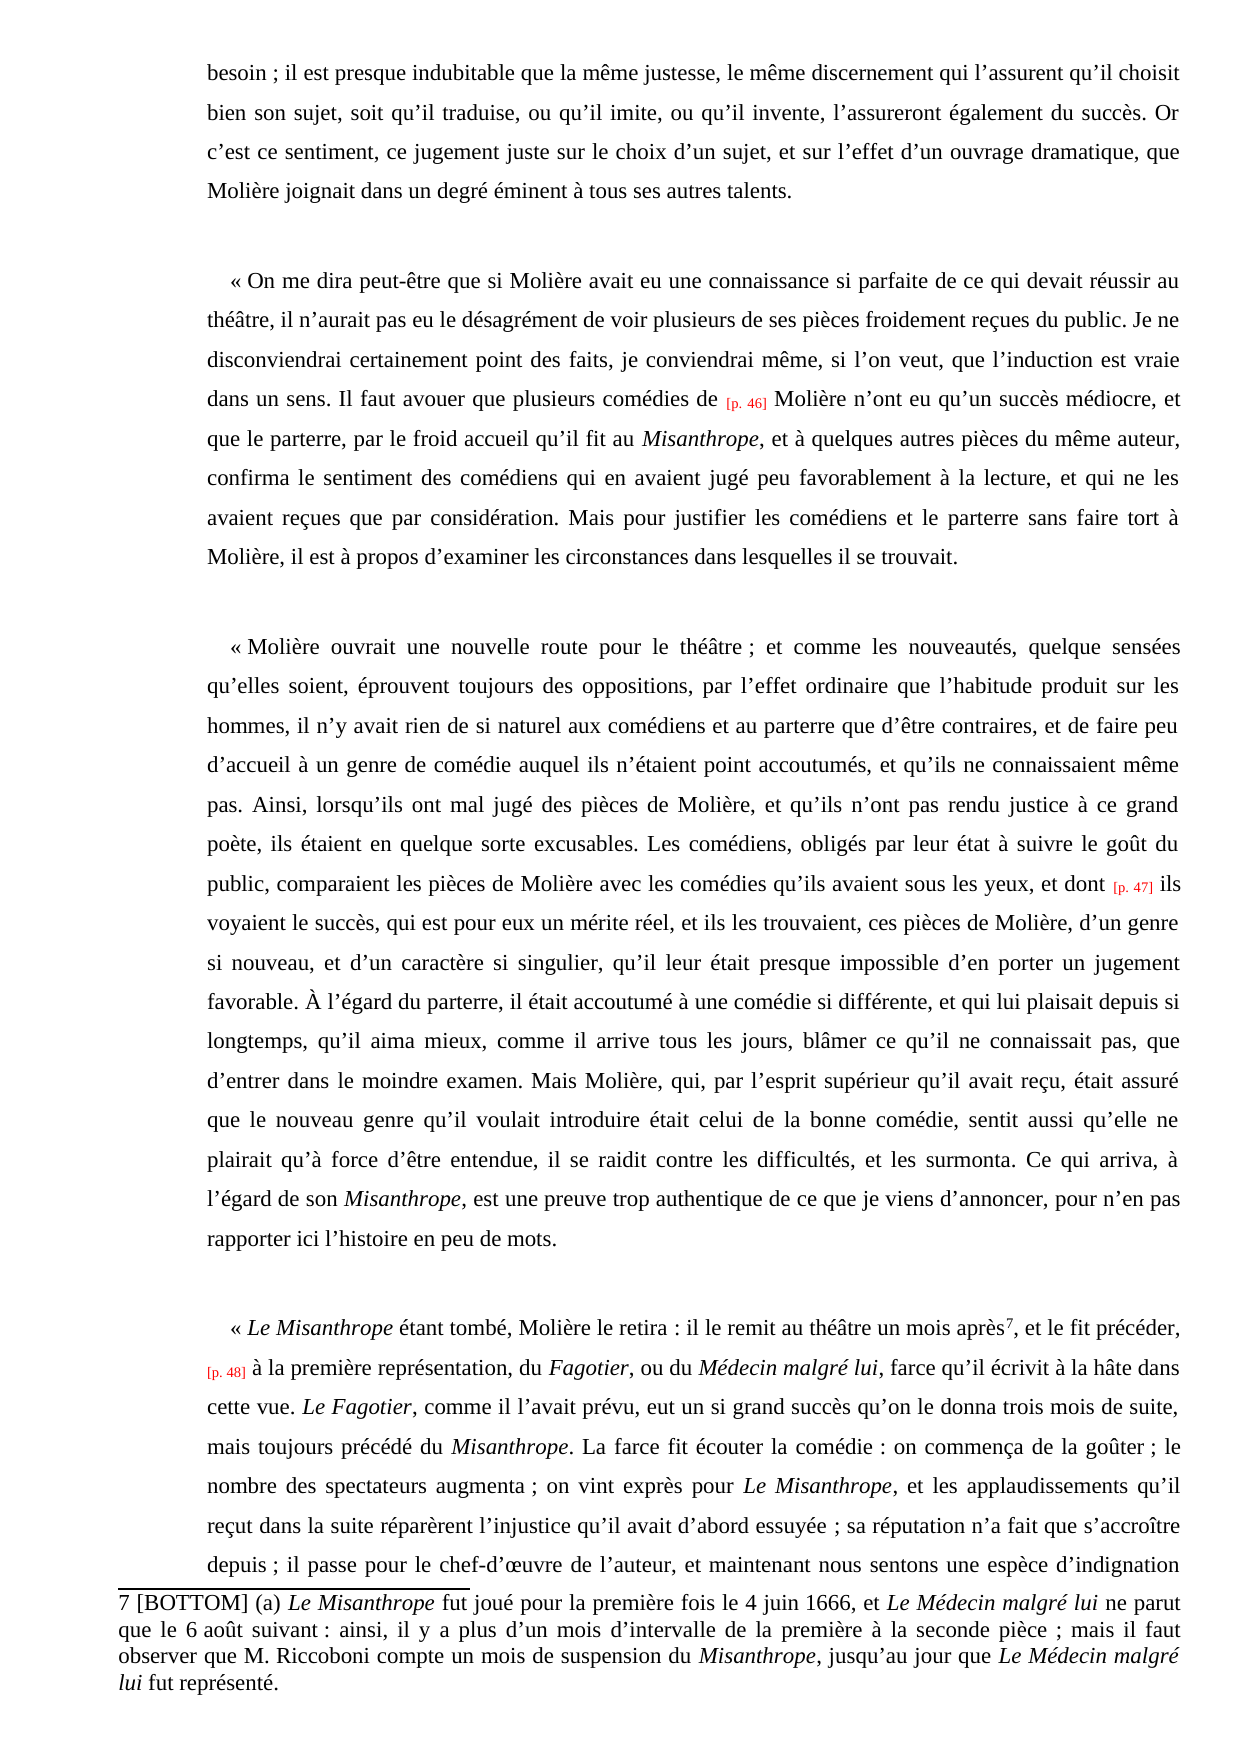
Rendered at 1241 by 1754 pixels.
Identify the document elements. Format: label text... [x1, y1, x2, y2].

text « On me dira peut-être que si Molière avait eu une connaissance si parfaite de ce qui devait réussir au théâtre, il n’aurait pas eu le désagrément de voir plusieurs de ses pièces froidement reçues du public. Je ne disconviendrai certainement point des faits, je conviendrai même, si l’on veut, que l’induction est vraie dans un sens. Il faut avouer que plusieurs comédies de [p. 46] Molière n’ont eu qu’un succès médiocre, et que le parterre, par le froid accueil qu’il fit au Misanthrope, et à quelques autres pièces du même auteur, confirma le sentiment des comédiens qui en avaient jugé peu favorablement à la lecture, et qui ne les avaient reçues que par considération. Mais pour justifier les comédiens et le parterre sans faire tort à Molière, il est à propos d’examiner les circonstances dans lesquelles il se trouvait. [207, 267, 1181, 570]
text « Le Misanthrope étant tombé, Molière le retira : il le remit au théâtre un mois après, et le fit précéder, [p. 48] à la première représentation, du Fagotier, ou du Médecin malgré lui, farce qu’il écrivit à la hâte dans cette vue. Le Fagotier, comme il l’avait prévu, eut un si grand succès qu’on le donna trois mois de suite, mais toujours précédé du Misanthrope. La farce fit écouter la comédie : on commença de la goûter ; le nombre des spectateurs augmenta ; on vint exprès pour Le Misanthrope, et les applaudissements qu’il reçut dans la suite réparèrent l’injustice qu’il avait d’abord essuyée ; sa réputation n’a fait que s’accroître depuis ; il passe pour le chef-d’œuvre de l’auteur, et maintenant nous sentons une espèce d’indignation [207, 1314, 1181, 1578]
text [BOTTOM] (a) Le Misanthrope fut joué pour la première fois le 4 juin 1666, et Le Médecin malgré lui ne parut que le 6 août suivant : ainsi, il y a plus d’un mois d’intervalle de la première à la seconde pièce ; mais il faut observer que M. Riccoboni compte un mois de suspension du Misanthrope, jusqu’au jour que Le Médecin malgré lui fut représenté. [118, 1589, 1181, 1695]
text besoin ; il est presque indubitable que la même justesse, le même discernement qui l’assurent qu’il choisit bien son sujet, soit qu’il traduise, ou qu’il imite, ou qu’il invente, l’assureront également du succès. Or c’est ce sentiment, ce jugement juste sur le choix d’un sujet, et sur l’effet d’un ouvrage dramatique, que Molière joignait dans un degré éminent à tous ses autres talents. [207, 59, 1181, 204]
text « Molière ouvrait une nouvelle route pour le théâtre ; et comme les nouveautés, quelque sensées qu’elles soient, éprouvent toujours des oppositions, par l’effet ordinaire que l’habitude produit sur les hommes, il n’y avait rien de si naturel aux comédiens et au parterre que d’être contraires, et de faire peu d’accueil à un genre de comédie auquel ils n’étaient point accoutumés, et qu’ils ne connaissaient même pas. Ainsi, lorsqu’ils ont mal jugé des pièces de Molière, et qu’ils n’ont pas rendu justice à ce grand poète, ils étaient en quelque sorte excusables. Les comédiens, obligés par leur état à suivre le goût du public, comparaient les pièces de Molière avec les comédies qu’ils avaient sous les yeux, et dont [p. 47] ils voyaient le succès, qui est pour eux un mérite réel, et ils les trouvaient, ces pièces de Molière, d’un genre si nouveau, et d’un caractère si singulier, qu’il leur était presque impossible d’en porter un jugement favorable. À l’égard du parterre, il était accoutumé à une comédie si différente, et qui lui plaisait depuis si longtemps, qu’il aima mieux, comme il arrive tous les jours, blâmer ce qu’il ne connaissait pas, que d’entrer dans le moindre examen. Mais Molière, qui, par l’esprit supérieur qu’il avait reçu, était assuré que le nouveau genre qu’il voulait introduire était celui de la bonne comédie, sentit aussi qu’elle ne plairait qu’à force d’être entendue, il se raidit contre les difficultés, et les surmonta. Ce qui arriva, à l’égard de son Misanthrope, est une preuve trop authentique de ce que je viens d’annoncer, pour n’en pas rapporter ici l’histoire en peu de mots. [207, 633, 1181, 1251]
